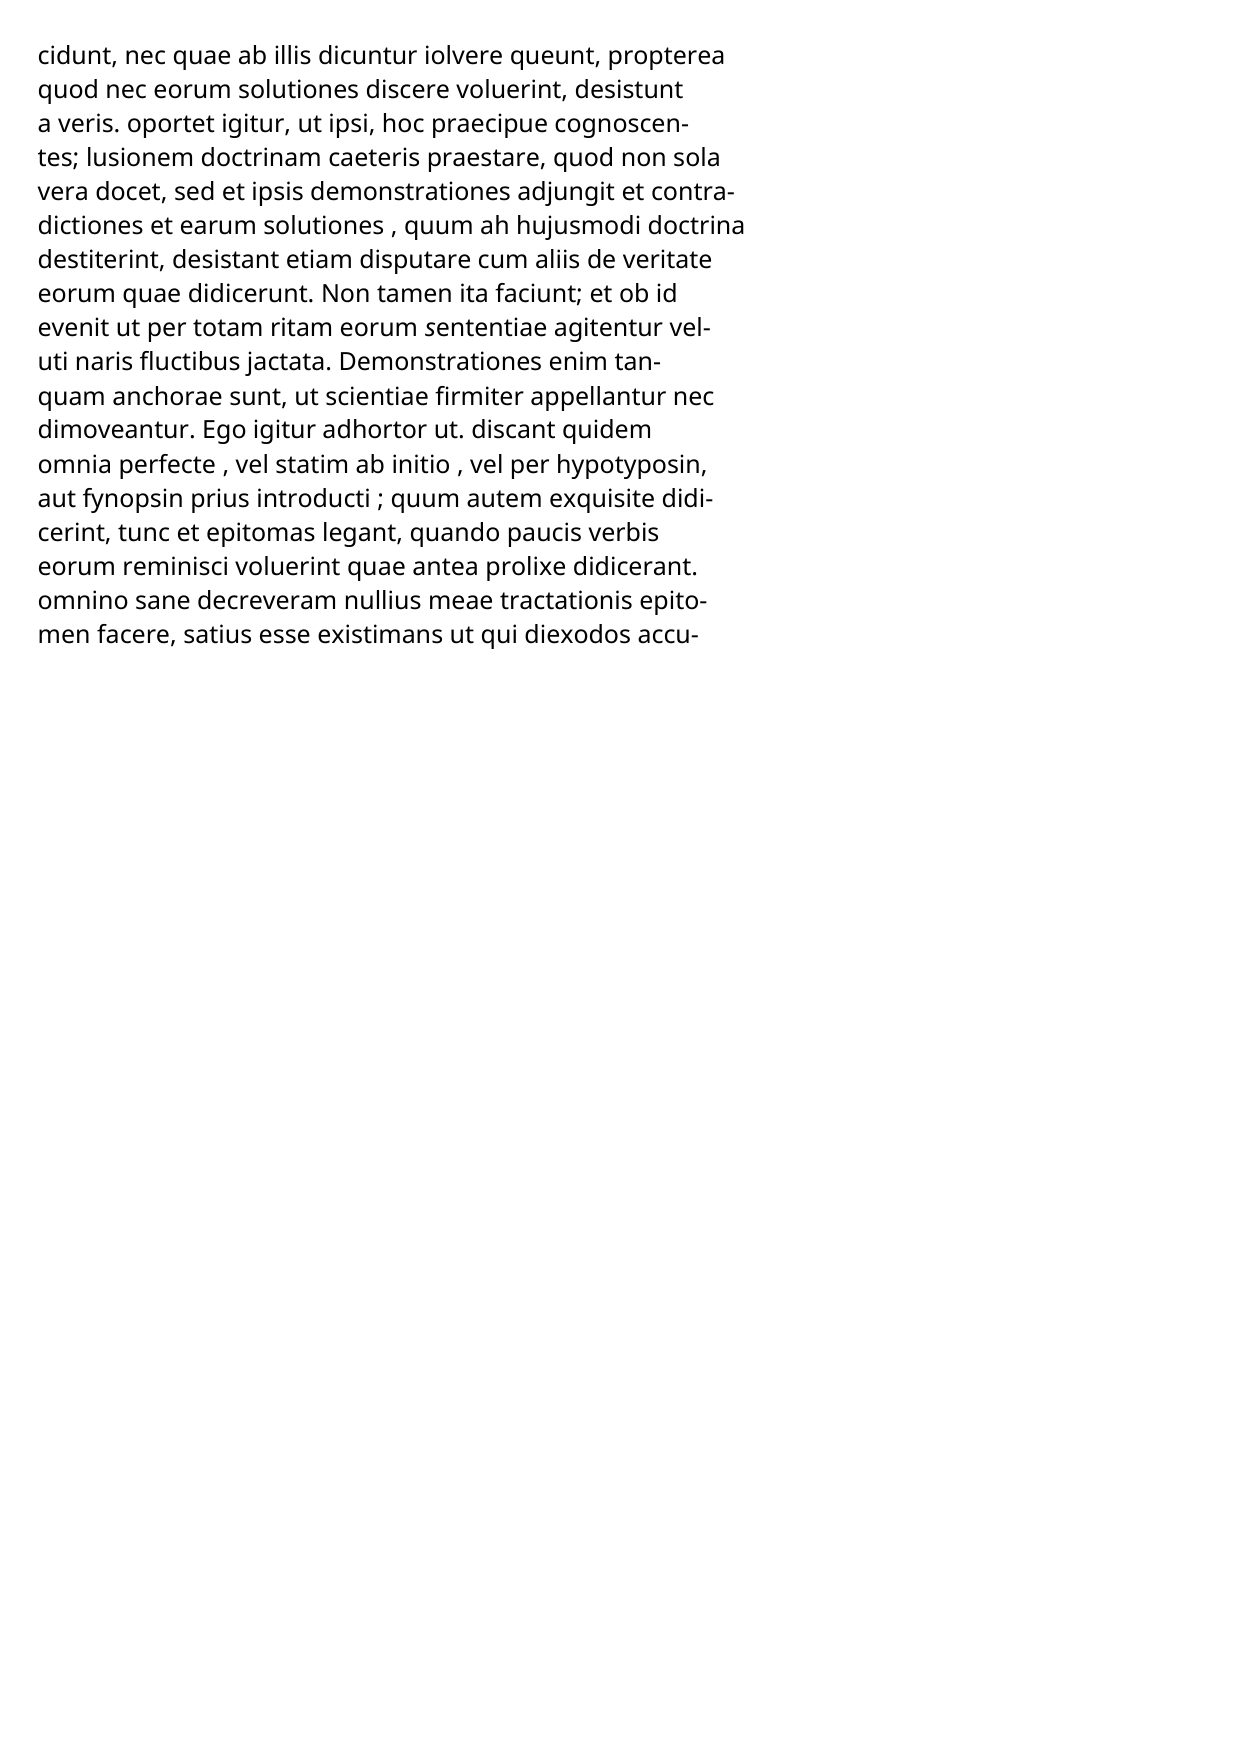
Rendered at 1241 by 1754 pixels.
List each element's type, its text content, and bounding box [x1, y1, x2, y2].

text cidunt, nec quae ab illis dicuntur iolvere queunt, propterea quod nec eorum solutiones discere voluerint, desistunt a veris. oportet igitur, ut ipsi, hoc praecipue cognoscen- tes; lusionem doctrinam caeteris praestare, quod non sola vera docet, sed et ipsis demonstrationes adjungit et contra- dictiones et earum solutiones , quum ah hujusmodi doctrina destiterint, desistant etiam disputare cum aliis de veritate eorum quae didicerunt. Non tamen ita faciunt; et ob id evenit ut per totam ritam eorum sententiae agitentur vel- uti naris fluctibus jactata. Demonstrationes enim tan- quam anchorae sunt, ut scientiae firmiter appellantur nec dimoveantur. Ego igitur adhortor ut. discant quidem omnia perfecte , vel statim ab initio , vel per hypotyposin, aut fynopsin prius introducti ; quum autem exquisite didi- cerint, tunc et epitomas legant, quando paucis verbis eorum reminisci voluerint quae antea prolixe didicerant. omnino sane decreveram nullius meae tractationis epito- men facere, satius esse existimans ut qui diexodos accu- [37, 37, 1203, 651]
